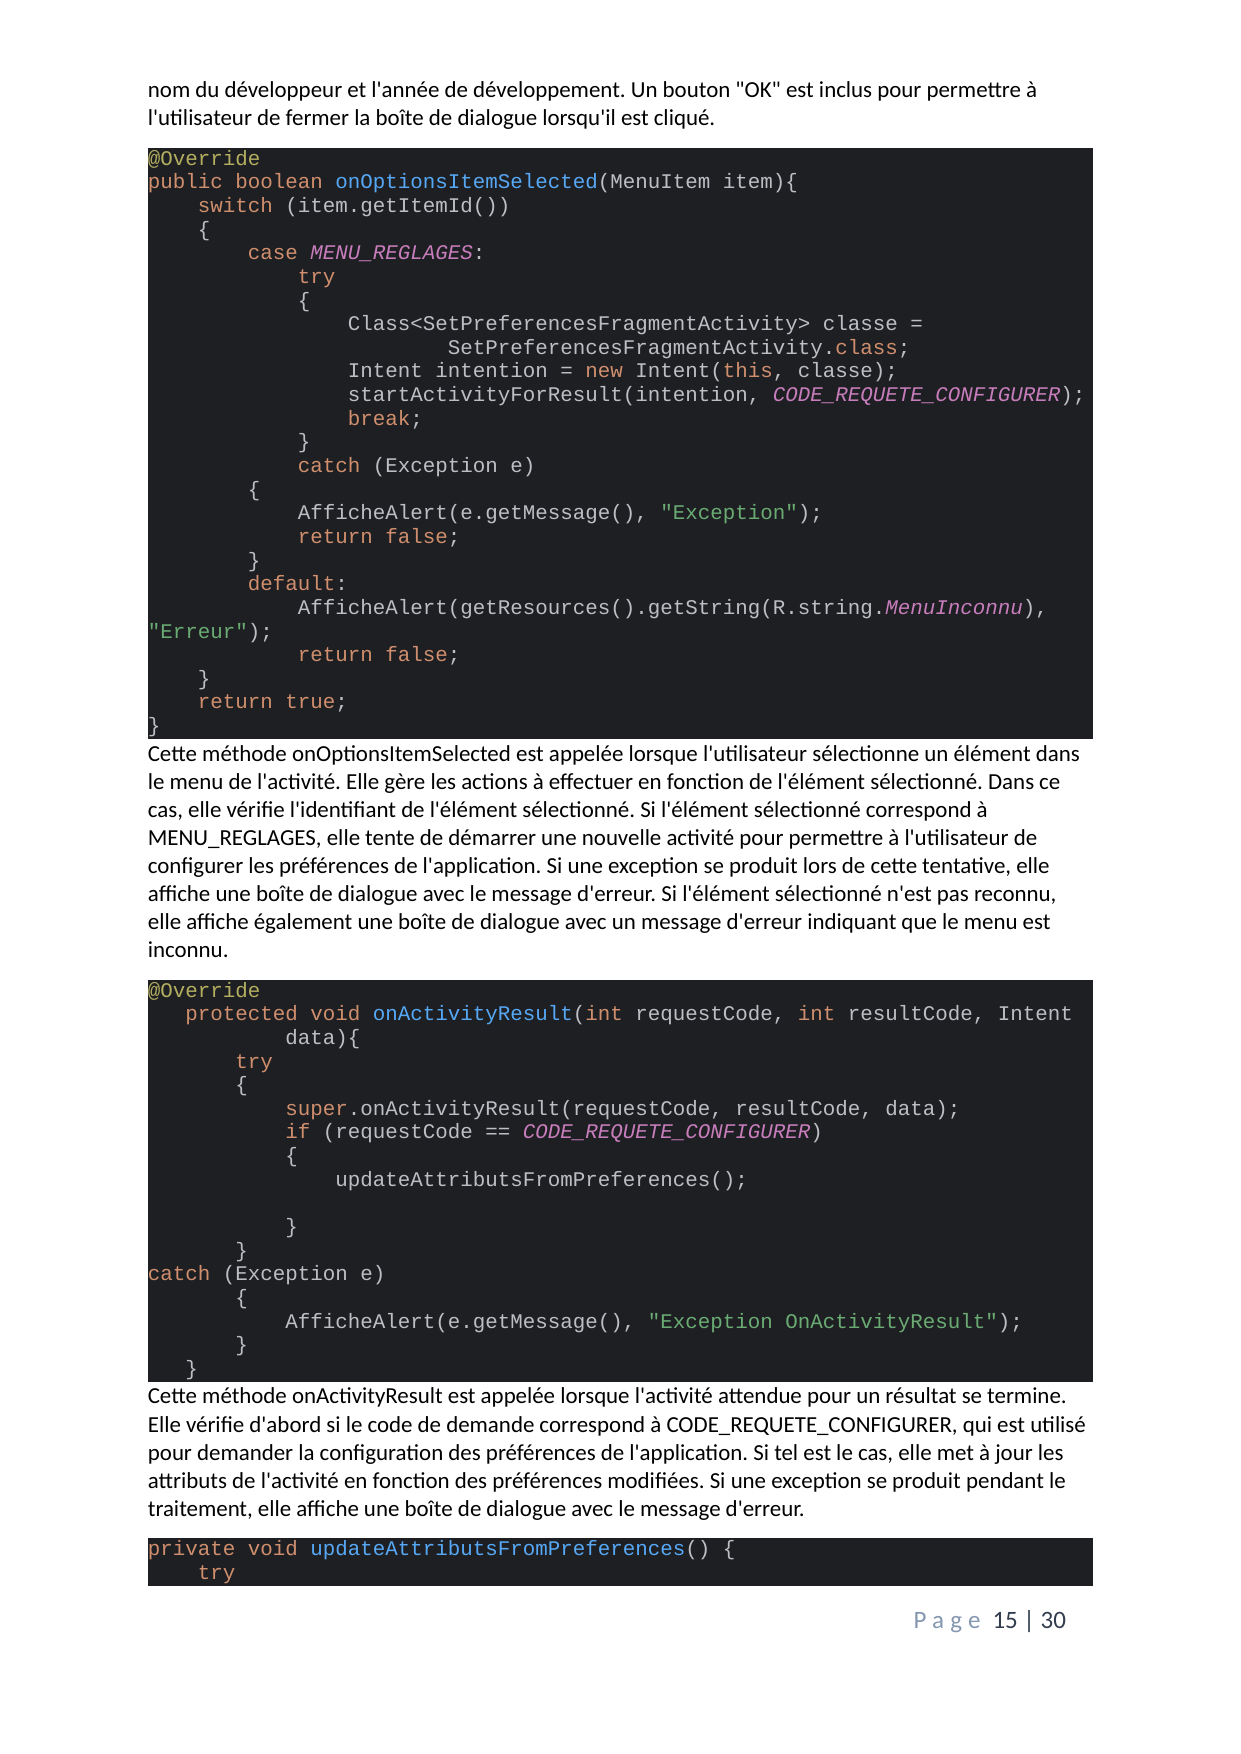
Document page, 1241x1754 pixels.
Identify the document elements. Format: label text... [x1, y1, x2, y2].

text private void updateAttributsFromPreferences() { try [148, 1538, 1093, 1586]
text @Override protected void onActivityResult(int requestCode, int resultCode, Intent data){ try { super.onActivityResult(requestCode, resultCode, data); if (requestCode == CODE_REQUETE_CONFIGURER) { updateAttributsFromPreferences(); } } catch (Exception e) { AfficheAlert(e.getMessage(), "Exception OnActivityResult"); } } [148, 980, 1093, 1382]
text Cette méthode onOptionsItemSelected est appelée lorsque l'utilisateur sélectionne un élément dans le menu de l'activité. Elle gère les actions à effectuer en fonction de l'élément sélectionné. Dans ce cas, elle vérifie l'identifiant de l'élément sélectionné. Si l'élément sélectionné correspond à MENU_REGLAGES, elle tente de démarrer une nouvelle activité pour permettre à l'utilisateur de configurer les préférences de l'application. Si une exception se produit lors de cette tentative, elle affiche une boîte de dialogue avec le message d'erreur. Si l'élément sélectionné n'est pas reconnu, elle affiche également une boîte de dialogue avec un message d'erreur indiquant que le menu est inconnu. [148, 739, 1093, 963]
text @Override public boolean onOptionsItemSelected(MenuItem item){ switch (item.getItemId()) { case MENU_REGLAGES: try { Class<SetPreferencesFragmentActivity> classe = SetPreferencesFragmentActivity.class; Intent intention = new Intent(this, classe); startActivityForResult(intention, CODE_REQUETE_CONFIGURER); break; } catch (Exception e) { AfficheAlert(e.getMessage(), "Exception"); return false; } default: AfficheAlert(getResources().getString(R.string.MenuInconnu), "Erreur"); return false; } return true; } [148, 148, 1093, 739]
text nom du développeur et l'année de développement. Un bouton "OK" est inclus pour permettre à l'utilisateur de fermer la boîte de dialogue lorsqu'il est cliqué. [148, 75, 1093, 131]
text Cette méthode onActivityResult est appelée lorsque l'activité attendue pour un résultat se termine. Elle vérifie d'abord si le code de demande correspond à CODE_REQUETE_CONFIGURER, qui est utilisé pour demander la configuration des préférences de l'application. Si tel est le cas, elle met à jour les attributs de l'activité en fonction des préférences modifiées. Si une exception se produit pendant le traitement, elle affiche une boîte de dialogue avec le message d'erreur. [148, 1382, 1093, 1522]
